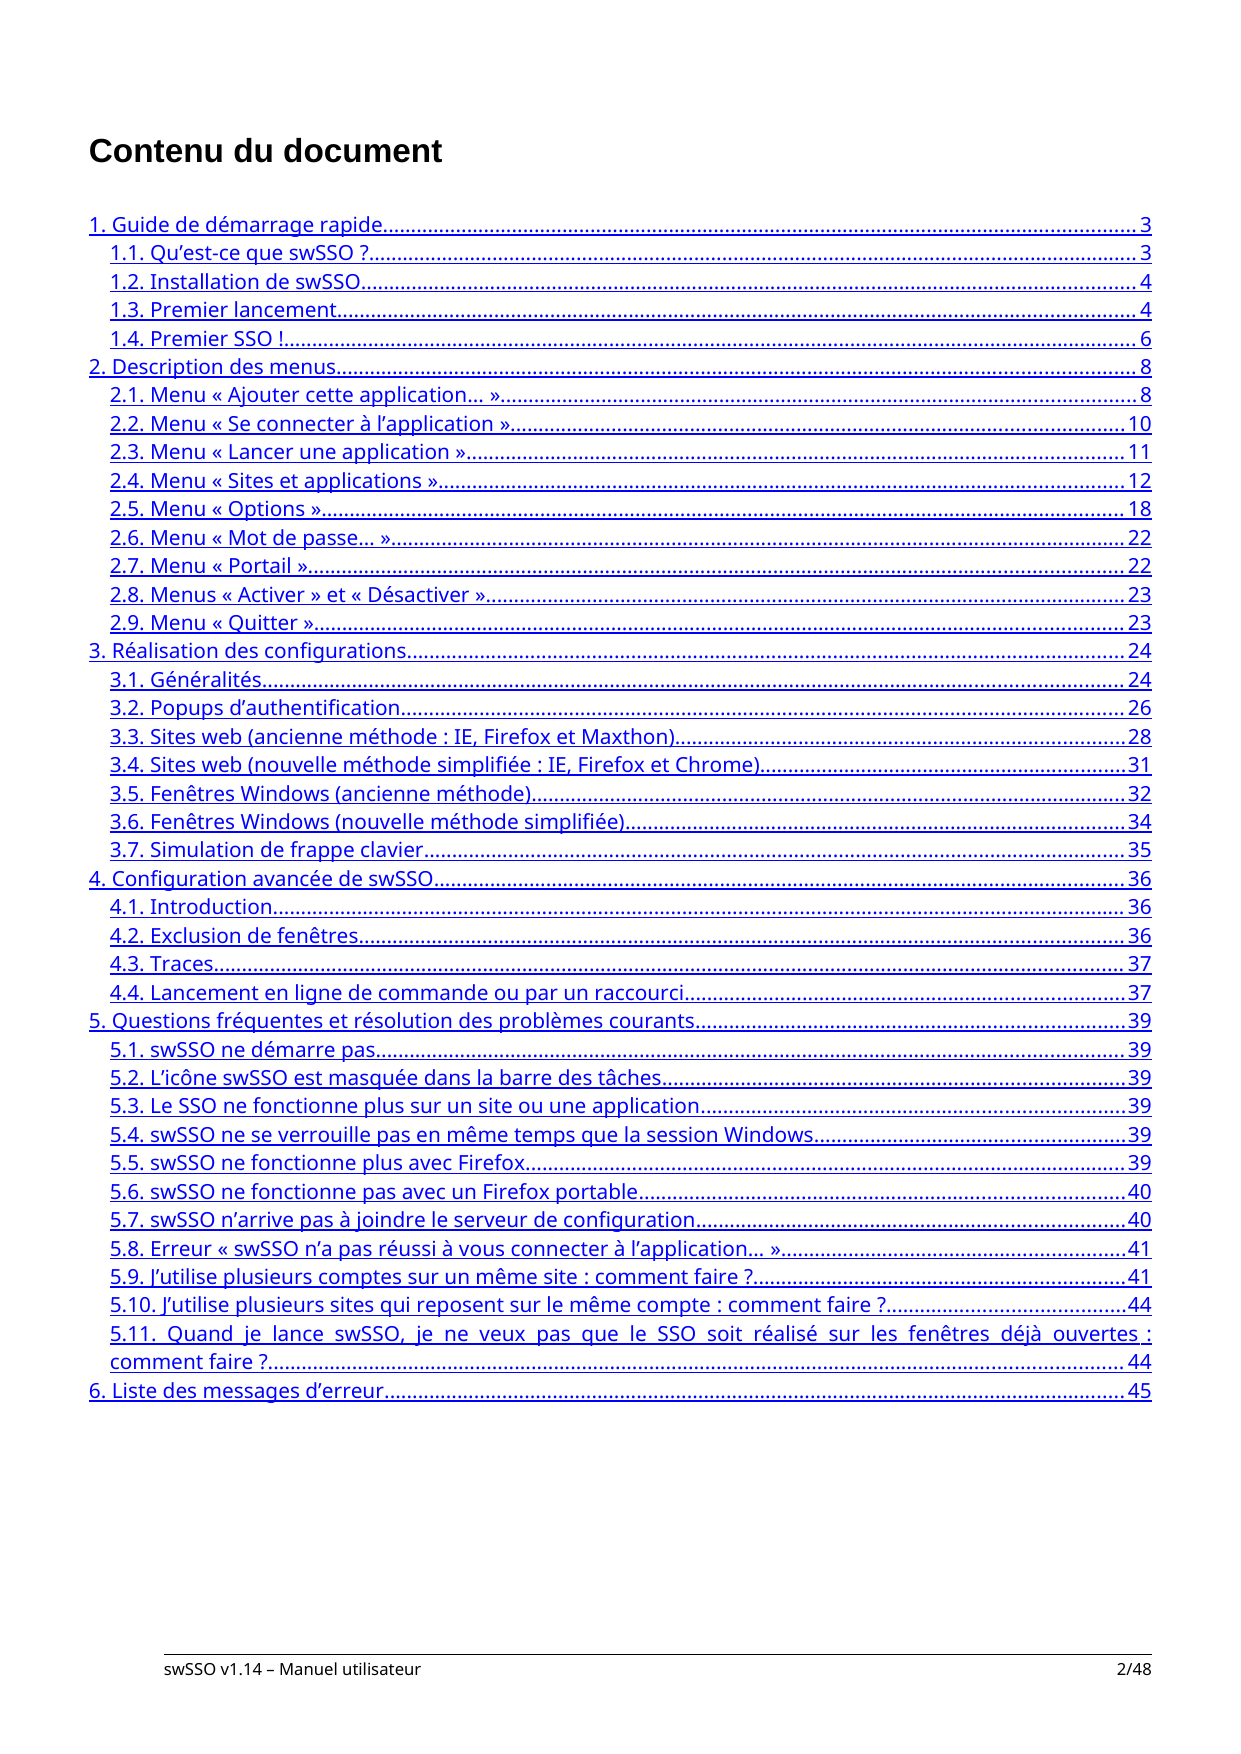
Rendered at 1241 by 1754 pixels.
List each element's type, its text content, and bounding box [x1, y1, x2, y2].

text [109, 1287, 1152, 1291]
text 5.9. J’utilise plusieurs comptes sur un même site : comment faire ? 41 [109, 1262, 1152, 1286]
text 3.7. Simulation de frappe clavier 35 [109, 836, 1152, 860]
text 2. Description des menus 8 [89, 352, 1152, 376]
text 5.7. swSSO n’arrive pas à joindre le serveur de configuration 40 [109, 1205, 1152, 1229]
text 2.1. Menu « Ajouter cette application... » 8 [109, 381, 1152, 405]
text 1.4. Premier SSO ! 6 [109, 324, 1152, 348]
text 5.6. swSSO ne fonctionne pas avec un Firefox portable 40 [109, 1177, 1152, 1201]
text 5.11. Quand je lance swSSO, je ne veux pas que le SSO soit réalisé sur les fenêtres déjà ouvertes : comment faire ? 44 [109, 1319, 1152, 1343]
text 2.2. Menu « Se connecter à l’application » 10 [109, 409, 1152, 433]
text 6. Liste des messages d’erreur 45 [89, 1376, 1152, 1400]
text 2.3. Menu « Lancer une application » 11 [109, 437, 1152, 462]
text 1.2. Installation de swSSO 4 [109, 267, 1152, 291]
text 2.6. Menu « Mot de passe… » 22 [109, 523, 1152, 547]
text 2.9. Menu « Quitter » 23 [109, 608, 1152, 632]
text [109, 320, 1152, 324]
text 5.8. Erreur « swSSO n’a pas réussi à vous connecter à l’application… » 41 [109, 1234, 1152, 1258]
text [109, 519, 1152, 523]
text 3.1. Généralités 24 [109, 665, 1152, 689]
text 4. Configuration avancée de swSSO 36 [89, 864, 1152, 888]
text 2.4. Menu « Sites et applications » 12 [109, 466, 1152, 490]
text 5.2. L’icône swSSO est masquée dans la barre des tâches 39 [109, 1063, 1152, 1087]
text 1.1. Qu’est-ce que swSSO ? 3 [109, 238, 1152, 263]
text 5.10. J’utilise plusieurs sites qui reposent sur le même compte : comment faire ? 44 [109, 1291, 1152, 1315]
text 3.2. Popups d’authentification 26 [109, 693, 1152, 718]
text Contenu du document [89, 131, 1152, 169]
text 3.4. Sites web (nouvelle méthode simplifiée : IE, Firefox et Chrome) 31 [109, 750, 1152, 774]
text [109, 1230, 1152, 1234]
text 5.1. swSSO ne démarre pas 39 [109, 1035, 1152, 1059]
text 4.3. Traces 37 [109, 949, 1152, 973]
text 4.1. Introduction 36 [109, 892, 1152, 917]
text 5.11. Quand je lance swSSO, je ne veux pas que le SSO soit réalisé sur les fenêtres déjà ouvertes : comment faire ? 44 [109, 1344, 1152, 1372]
text 3. Réalisation des configurations 24 [89, 637, 1152, 661]
text [109, 576, 1152, 580]
text 4.4. Lancement en ligne de commande ou par un raccourci 37 [109, 978, 1152, 1002]
text 5.5. swSSO ne fonctionne plus avec Firefox 39 [109, 1148, 1152, 1173]
text 1. Guide de démarrage rapide 3 [89, 210, 1152, 234]
text 2.8. Menus « Activer » et « Désactiver » 23 [109, 580, 1152, 604]
text [109, 832, 1152, 836]
text 5.3. Le SSO ne fonctionne plus sur un site ou une application 39 [109, 1092, 1152, 1116]
text [109, 775, 1152, 779]
text [109, 633, 1152, 637]
text 4.2. Exclusion de fenêtres 36 [109, 921, 1152, 945]
text 2.5. Menu « Options » 18 [109, 494, 1152, 518]
text [109, 1088, 1152, 1092]
text 1.3. Premier lancement 4 [109, 295, 1152, 319]
text 5.4. swSSO ne se verrouille pas en même temps que la session Windows 39 [109, 1120, 1152, 1144]
text 3.3. Sites web (ancienne méthode : IE, Firefox et Maxthon) 28 [109, 722, 1152, 746]
text 5. Questions fréquentes et résolution des problèmes courants 39 [89, 1006, 1152, 1030]
text [109, 974, 1152, 978]
text 3.5. Fenêtres Windows (ancienne méthode) 32 [109, 779, 1152, 803]
text 3.6. Fenêtres Windows (nouvelle méthode simplifiée) 34 [109, 807, 1152, 831]
text 2.7. Menu « Portail » 22 [109, 551, 1152, 575]
